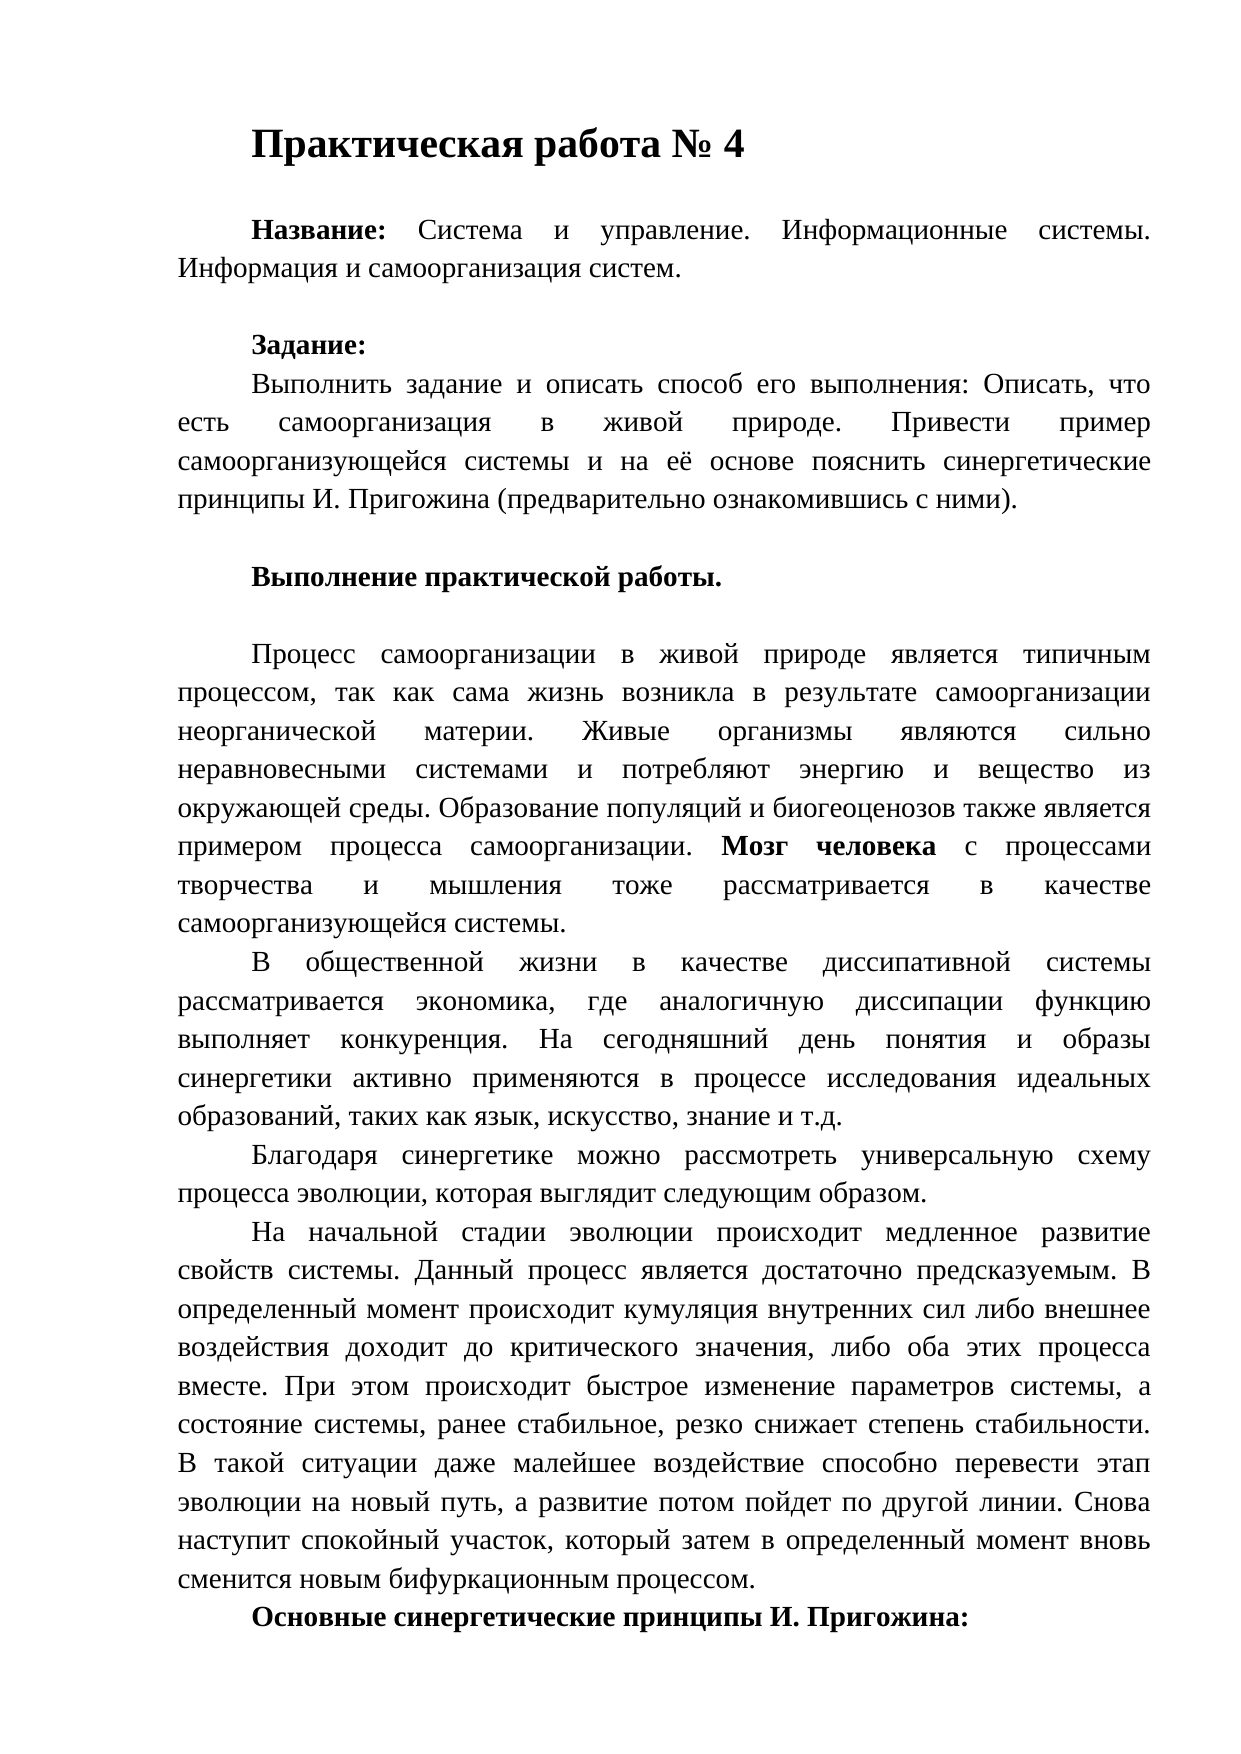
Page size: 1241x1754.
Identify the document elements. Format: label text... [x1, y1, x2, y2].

text Практическая работа № 4 [177, 118, 1152, 166]
text В общественной жизни в качестве диссипативной системы рассматривается экономика, где аналогичную диссипации функцию выполняет конкуренция. На сегодняшний день понятия и образы синергетики активно применяются в процессе исследования идеальных образований, таких как язык, искусство, знание и т.д. [177, 944, 1152, 1132]
text Благодаря синергетике можно рассмотреть универсальную схему процесса эволюции, которая выглядит следующим образом. [177, 1137, 1152, 1209]
list Выполнение практической работы. [177, 559, 1152, 592]
text Название: Система и управление. Информационные системы. Информация и самоорганизация систем. [177, 212, 1152, 284]
text Процесс самоорганизации в живой природе является типичным процессом, так как сама жизнь возникла в результате самоорганизации неорганической материи. Живые организмы являются сильно неравновесными системами и потребляют энергию и вещество из окружающей среды. Образование популяций и биогеоценозов также является примером процесса самоорганизации. Мозг человека с процессами творчества и мышления тоже рассматривается в качестве самоорганизующейся системы. [177, 636, 1152, 939]
text Выполнить задание и описать способ его выполнения: Описать, что есть самоорганизация в живой природе. Привести пример самоорганизующейся системы и на её основе пояснить синергетические принципы И. Пригожина (предварительно ознакомившись с ними). [177, 366, 1152, 515]
text Задание: [177, 327, 1152, 361]
list Основные синергетические принципы И. Пригожина: [177, 1599, 1152, 1633]
text На начальной стадии эволюции происходит медленное развитие свойств системы. Данный процесс является достаточно предсказуемым. В определенный момент происходит кумуляция внутренних сил либо внешнее воздействия доходит до критического значения, либо оба этих процесса вместе. При этом происходит быстрое изменение параметров системы, а состояние системы, ранее стабильное, резко снижает степень стабильности. В такой ситуации даже малейшее воздействие способно перевести этап эволюции на новый путь, а развитие потом пойдет по другой линии. Снова наступит спокойный участок, который затем в определенный момент вновь сменится новым бифуркационным процессом. [177, 1214, 1152, 1594]
